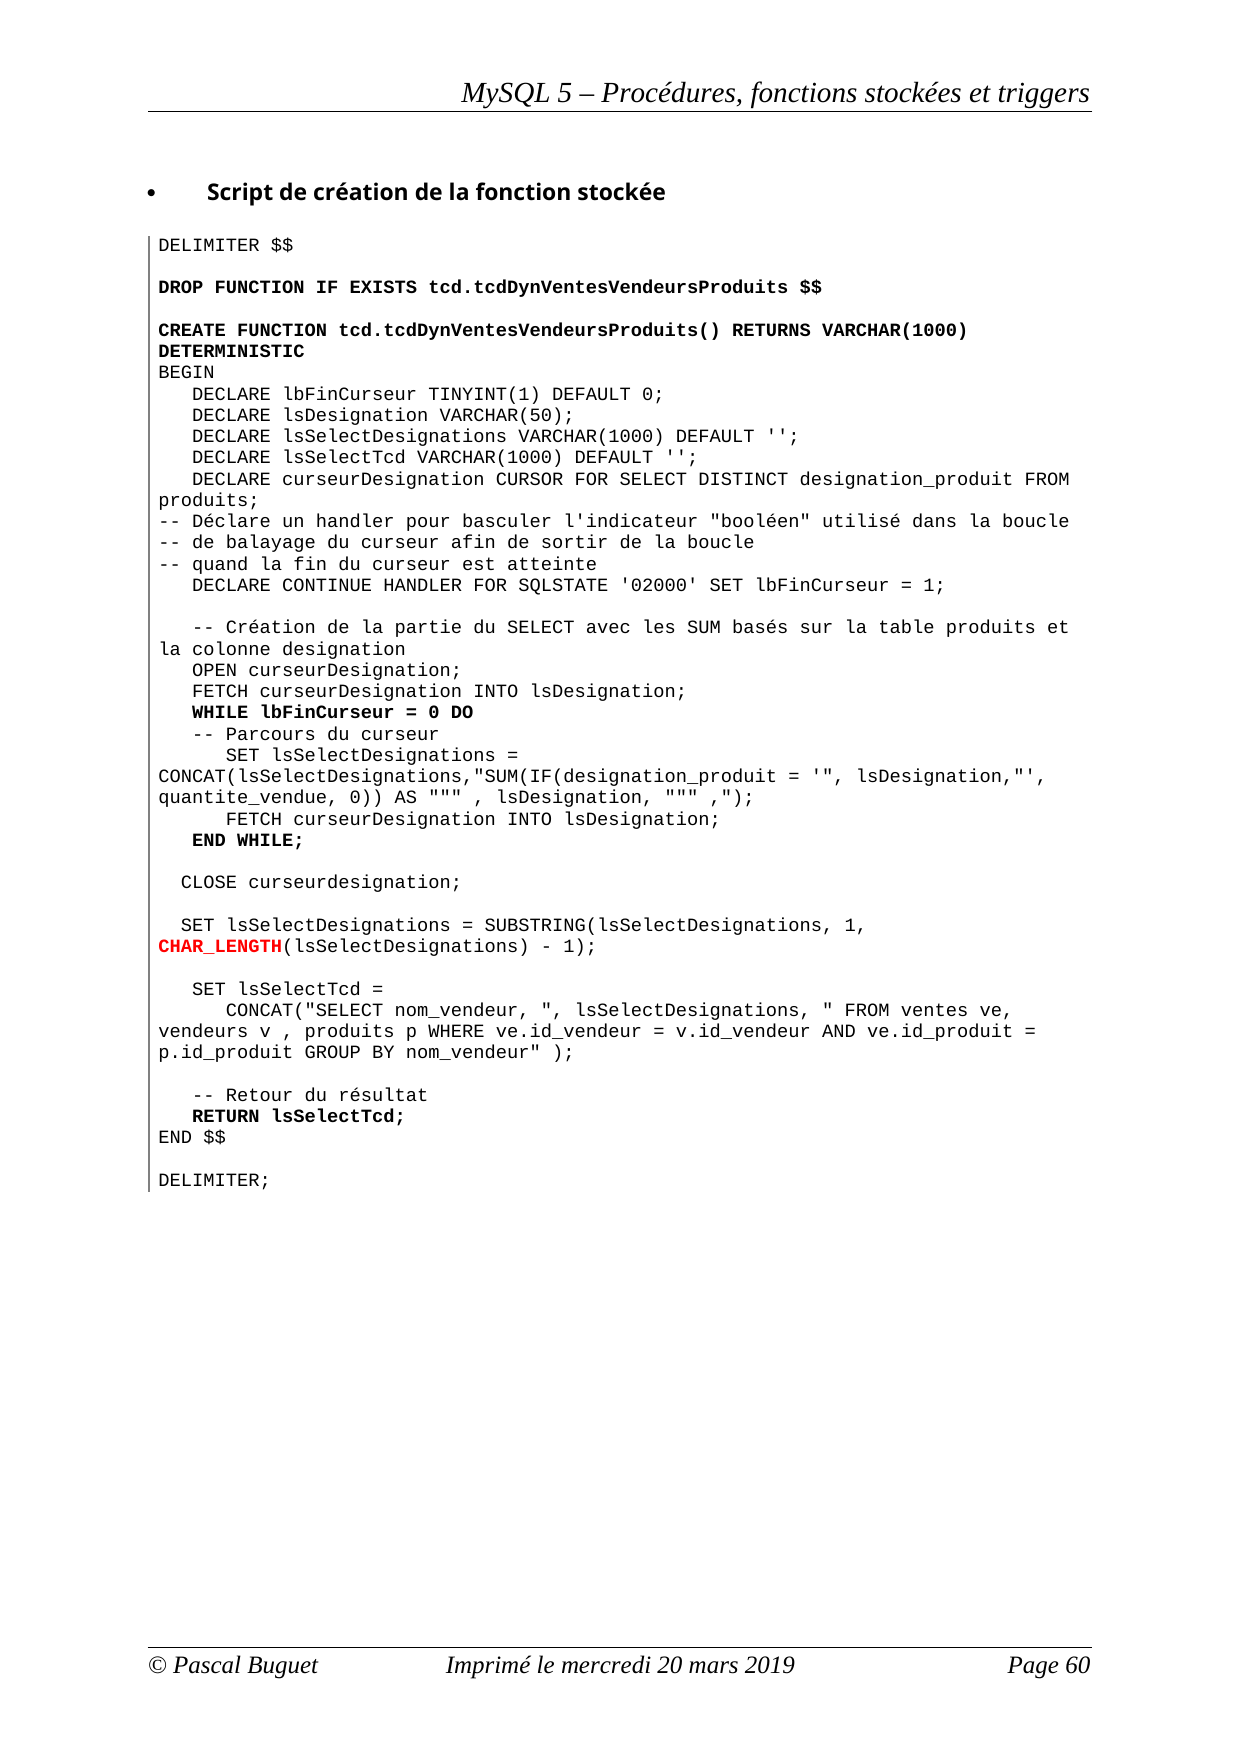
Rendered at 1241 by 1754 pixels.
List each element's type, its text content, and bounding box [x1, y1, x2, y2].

text DECLARE lsSelectDesignations VARCHAR(1000) DEFAULT ''; [150, 427, 1092, 448]
text -- Déclare un handler pour basculer l'indicateur "booléen" utilisé dans la boucle [150, 512, 1092, 533]
text SET lsSelectTcd = [150, 979, 1092, 1001]
text CONCAT("SELECT nom_vendeur, ", lsSelectDesignations, " FROM ventes ve, vendeurs v , produits p WHERE ve.id_vendeur = v.id_vendeur AND ve.id_produit = p.id_produit GROUP BY nom_vendeur" ); [150, 1001, 1092, 1064]
text WHILE lbFinCurseur = 0 DO [150, 703, 1092, 724]
text -- quand la fin du curseur est atteinte [150, 554, 1092, 576]
text DECLARE lsDesignation VARCHAR(50); [150, 406, 1092, 427]
text DETERMINISTIC [150, 342, 1092, 363]
text DELIMITER; [150, 1171, 1092, 1192]
text -- Parcours du curseur [150, 724, 1092, 746]
text DECLARE lsSelectTcd VARCHAR(1000) DEFAULT ''; [150, 448, 1092, 469]
text END $$ [150, 1128, 1092, 1149]
text FETCH curseurDesignation INTO lsDesignation; [150, 809, 1092, 831]
text RETURN lsSelectTcd; [150, 1107, 1092, 1128]
text DELIMITER $$ [150, 236, 1092, 257]
text END WHILE; [150, 831, 1092, 852]
text SET lsSelectDesignations = CONCAT(lsSelectDesignations,"SUM(IF(designation_produit = '", lsDesignation,"', quantite_vendue, 0)) AS """ , lsDesignation, """ ,"); [150, 746, 1092, 809]
text DROP FUNCTION IF EXISTS tcd.tcdDynVentesVendeursProduits $$ [150, 278, 1092, 299]
list Script de création de la fonction stockée [148, 176, 1063, 207]
text -- Retour du résultat [150, 1086, 1092, 1107]
text FETCH curseurDesignation INTO lsDesignation; [150, 682, 1092, 703]
text -- de balayage du curseur afin de sortir de la boucle [150, 533, 1092, 554]
text DECLARE CONTINUE HANDLER FOR SQLSTATE '02000' SET lbFinCurseur = 1; [150, 576, 1092, 597]
text DECLARE curseurDesignation CURSOR FOR SELECT DISTINCT designation_produit FROM produits; [150, 469, 1092, 512]
text -- Création de la partie du SELECT avec les SUM basés sur la table produits et la colonne designation [150, 618, 1092, 661]
text OPEN curseurDesignation; [150, 661, 1092, 682]
text SET lsSelectDesignations = SUBSTRING(lsSelectDesignations, 1, CHAR_LENGTH(lsSelectDesignations) - 1); [150, 916, 1092, 958]
text CREATE FUNCTION tcd.tcdDynVentesVendeursProduits() RETURNS VARCHAR(1000) [150, 321, 1092, 342]
text BEGIN [150, 363, 1092, 384]
text CLOSE curseurdesignation; [150, 873, 1092, 894]
text DECLARE lbFinCurseur TINYINT(1) DEFAULT 0; [150, 384, 1092, 406]
